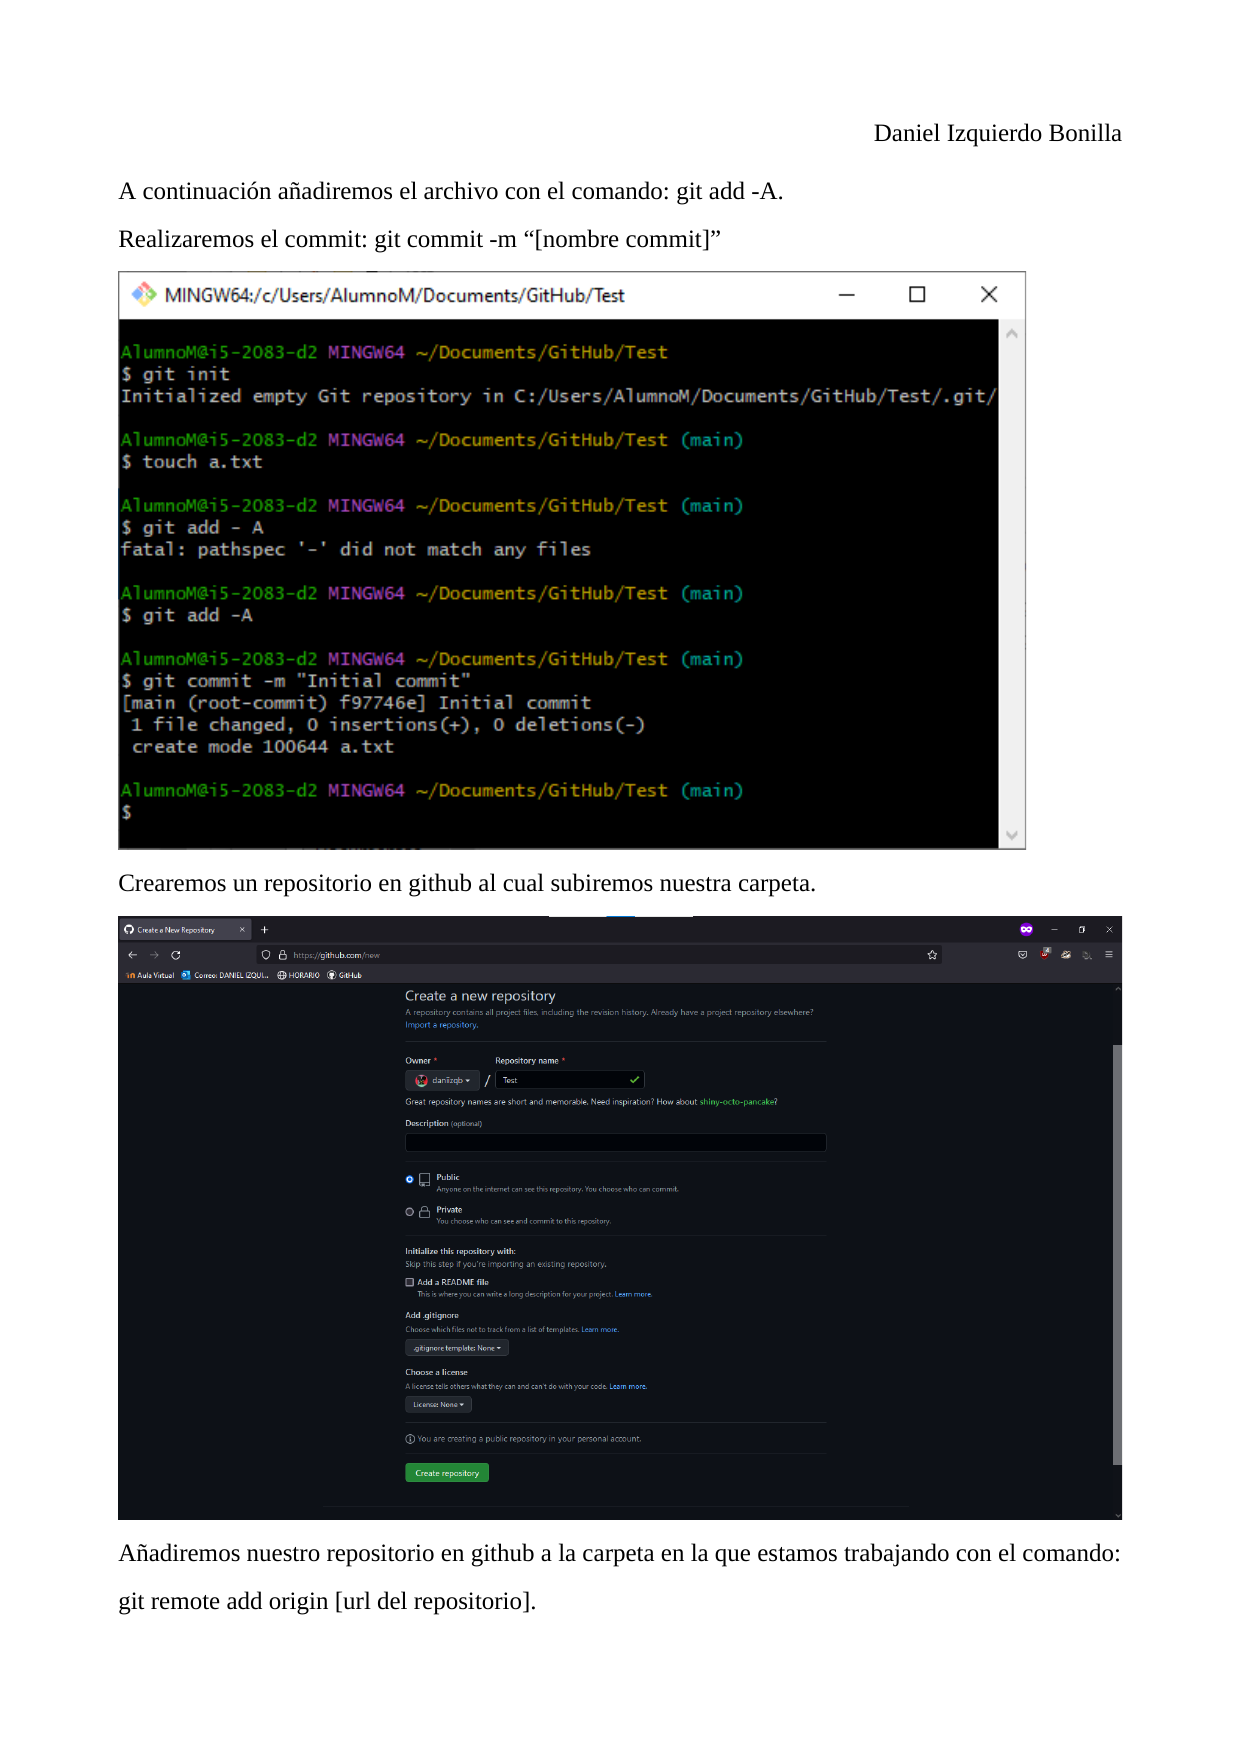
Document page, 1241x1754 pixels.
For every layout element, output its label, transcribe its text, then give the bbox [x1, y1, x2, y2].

text Añadiremos nuestro repositorio en github a la carpeta en la que estamos trabajando con el comando: [118, 1538, 1122, 1567]
picture [118, 271, 1027, 850]
text A continuación añadiremos el archivo con el comando: git add -A. [118, 176, 1122, 205]
text git remote add origin [url del repositorio]. [118, 1586, 1122, 1615]
text Crearemos un repositorio en github al cual subiremos nuestra carpeta. [118, 868, 1122, 897]
picture [118, 916, 1123, 1520]
text Realizaremos el commit: git commit -m “[nombre commit]” [118, 224, 1122, 253]
